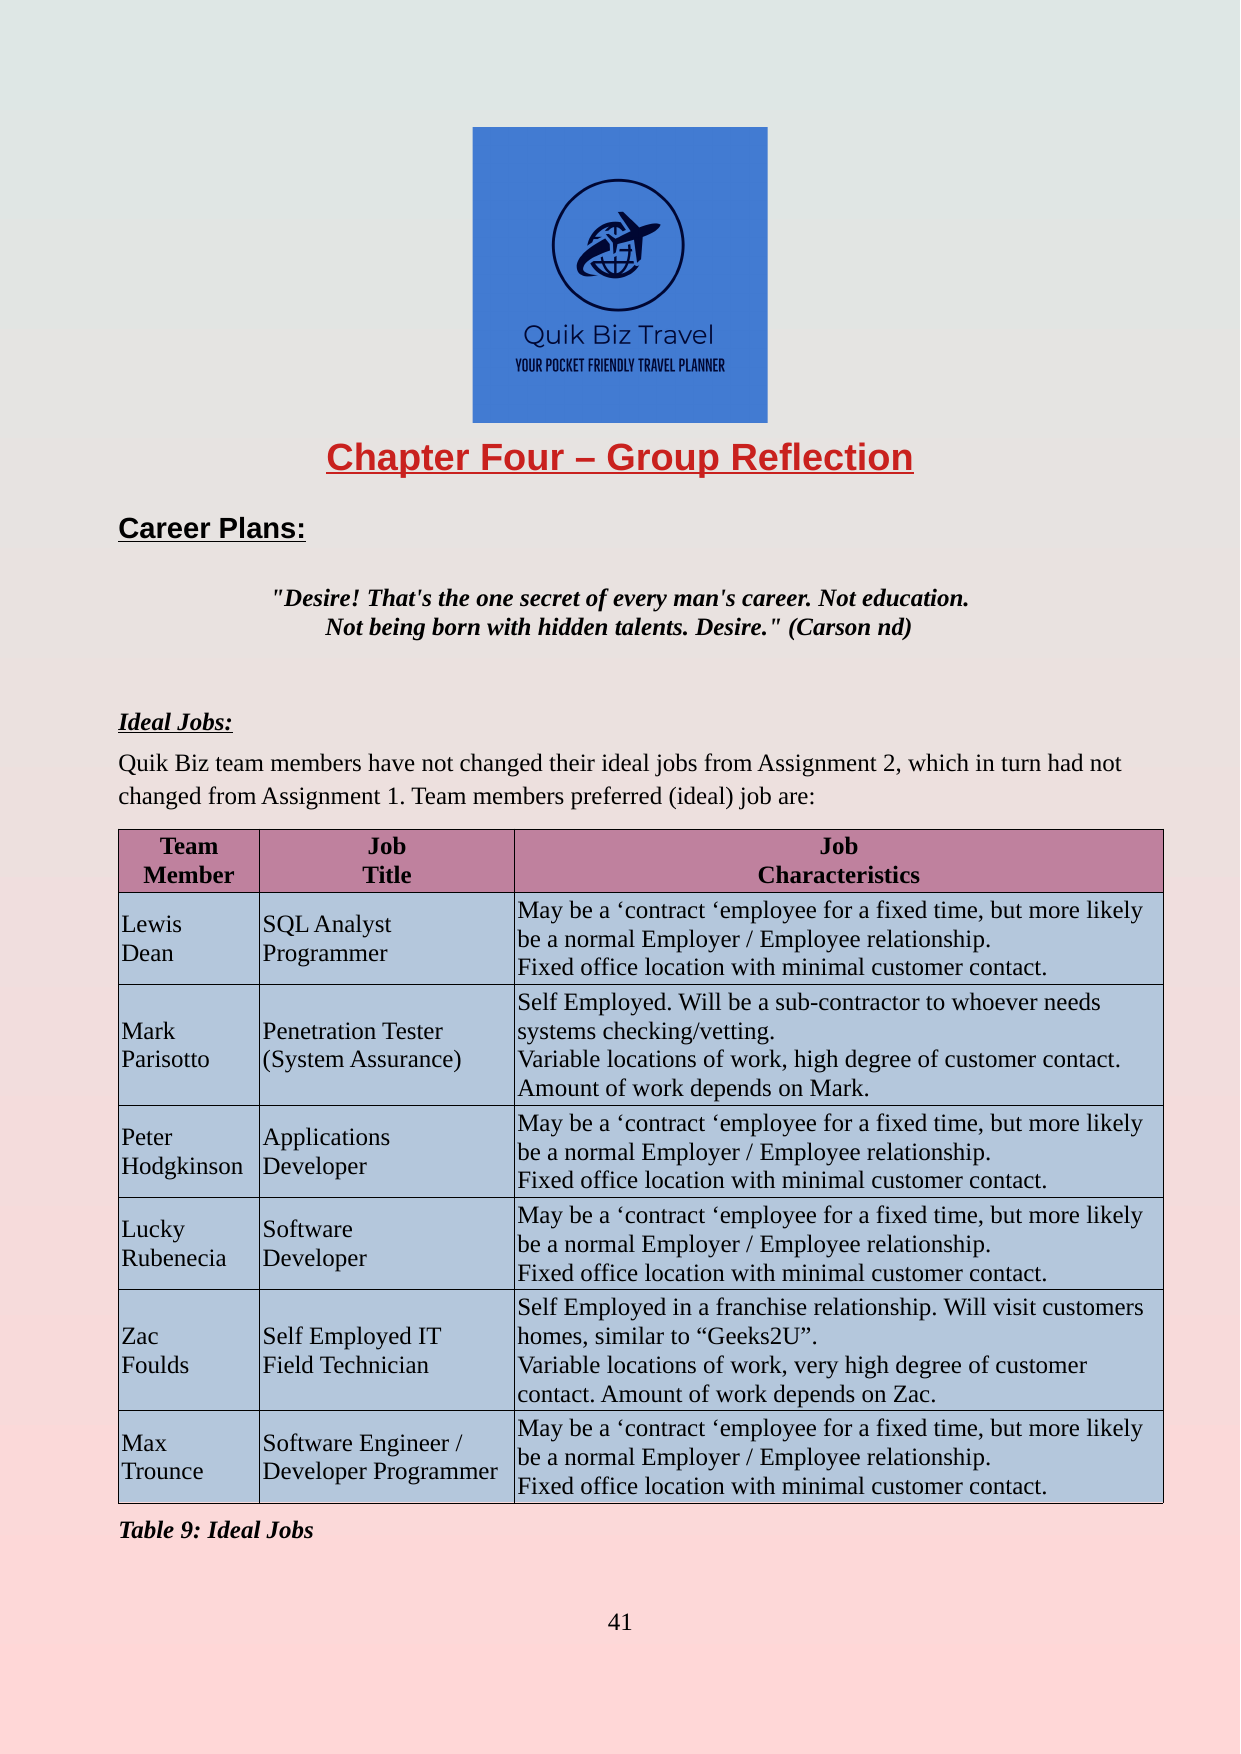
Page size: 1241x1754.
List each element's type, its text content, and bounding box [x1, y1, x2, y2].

text Ideal Jobs: [118, 707, 1122, 735]
subtitle Career Plans: [118, 512, 1122, 545]
table_cell Zac Foulds [119, 1290, 259, 1410]
table_cell Lewis Dean [119, 893, 259, 984]
table_cell May be a ‘contract ‘employee for a fixed time, but more likely be a normal Employer / Employee relationship. Fixed office location with minimal customer contact. [515, 893, 1163, 984]
table_cell Software Developer [260, 1198, 514, 1289]
table_header Job Characteristics [515, 830, 1163, 892]
text "Desire! That's the one secret of every man's career. Not education. [118, 583, 1122, 612]
table_cell Peter Hodgkinson [119, 1106, 259, 1197]
table_cell May be a ‘contract ‘employee for a fixed time, but more likely be a normal Employer / Employee relationship. Fixed office location with minimal customer contact. [515, 1106, 1163, 1197]
table_cell Self Employed in a franchise relationship. Will visit customers homes, similar to “Geeks2U”. Variable locations of work, very high degree of customer contact. Amount of work depends on Zac. [515, 1290, 1163, 1410]
table_cell Applications Developer [260, 1106, 514, 1197]
table_header Job Title [260, 830, 514, 892]
table_cell Self Employed IT Field Technician [260, 1290, 514, 1410]
text Quik Biz team members have not changed their ideal jobs from Assignment 2, which in turn had not changed from Assignment 1. Team members preferred (ideal) job are: [118, 748, 1122, 809]
table_cell Lucky Rubenecia [119, 1198, 259, 1289]
table_cell Max Trounce [119, 1411, 259, 1502]
table_cell SQL Analyst Programmer [260, 893, 514, 984]
table_header Team Member [119, 830, 259, 892]
table_cell Mark Parisotto [119, 985, 259, 1105]
table_cell May be a ‘contract ‘employee for a fixed time, but more likely be a normal Employer / Employee relationship. Fixed office location with minimal customer contact. [515, 1411, 1163, 1502]
table_cell Software Engineer / Developer Programmer [260, 1411, 514, 1502]
table_cell Self Employed. Will be a sub-contractor to whoever needs systems checking/vetting. Variable locations of work, high degree of customer contact. Amount of work depends on Mark. [515, 985, 1163, 1105]
table_cell Penetration Tester (System Assurance) [260, 985, 514, 1105]
picture [472, 127, 768, 423]
subtitle Chapter Four – Group Reflection [118, 434, 1122, 478]
text Not being born with hidden talents. Desire." (Carson nd) [118, 612, 1122, 640]
text Table 9: Ideal Jobs [118, 1515, 1122, 1544]
table_cell May be a ‘contract ‘employee for a fixed time, but more likely be a normal Employer / Employee relationship. Fixed office location with minimal customer contact. [515, 1198, 1163, 1289]
